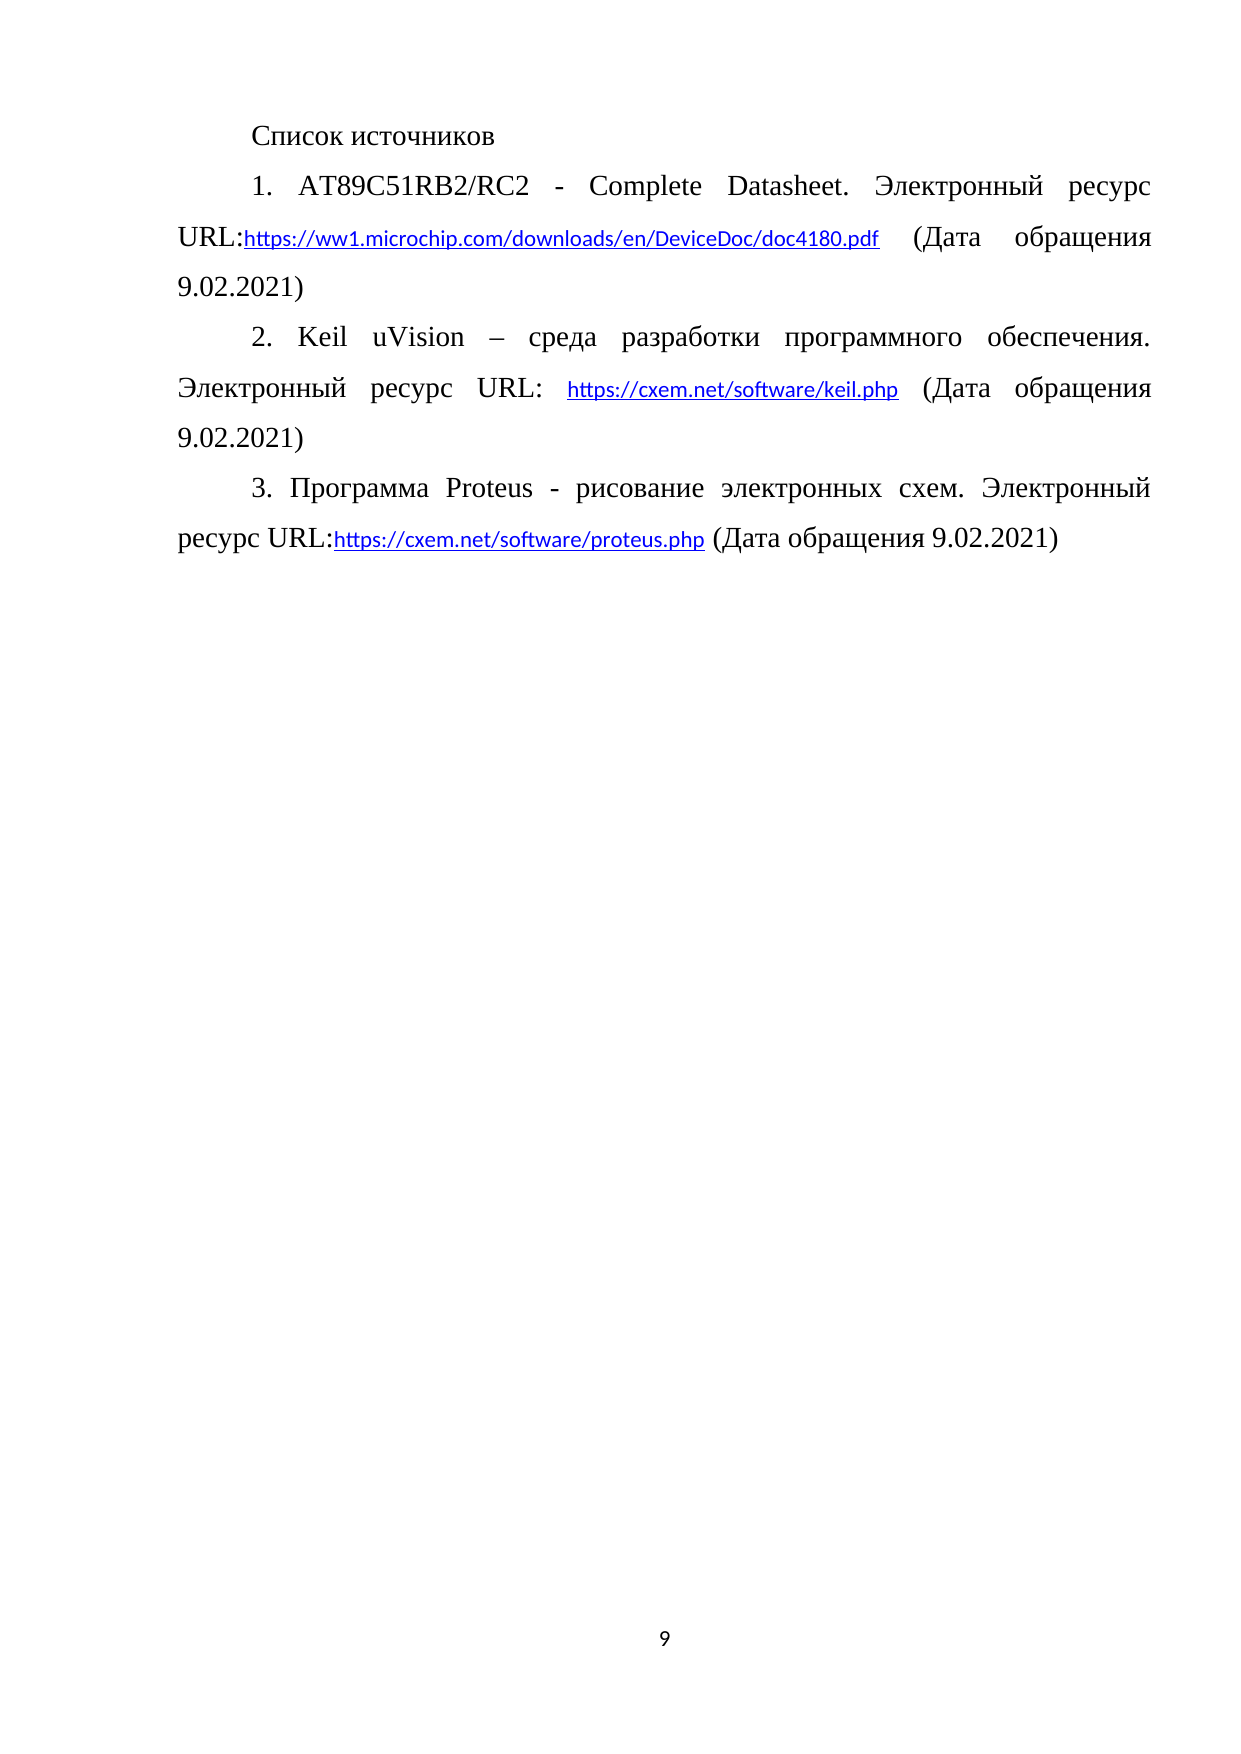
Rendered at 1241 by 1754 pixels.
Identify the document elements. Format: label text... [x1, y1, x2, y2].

text 3. Программа Proteus - рисование электронных схем. Электронный ресурс URL:https://cxem.net/software/proteus.php (Дата обращения 9.02.2021) [177, 470, 1152, 554]
text 1. AT89C51RB2/RC2 - Complete Datasheet. Электронный ресурс URL:https://ww1.microchip.com/downloads/en/DeviceDoc/doc4180.pdf (Дата обращения 9.02.2021) [177, 168, 1152, 303]
text Список источников [177, 118, 1152, 152]
text 2. Keil uVision – среда разработки программного обеспечения. Электронный ресурс URL: https://cxem.net/software/keil.php (Дата обращения 9.02.2021) [177, 319, 1152, 453]
